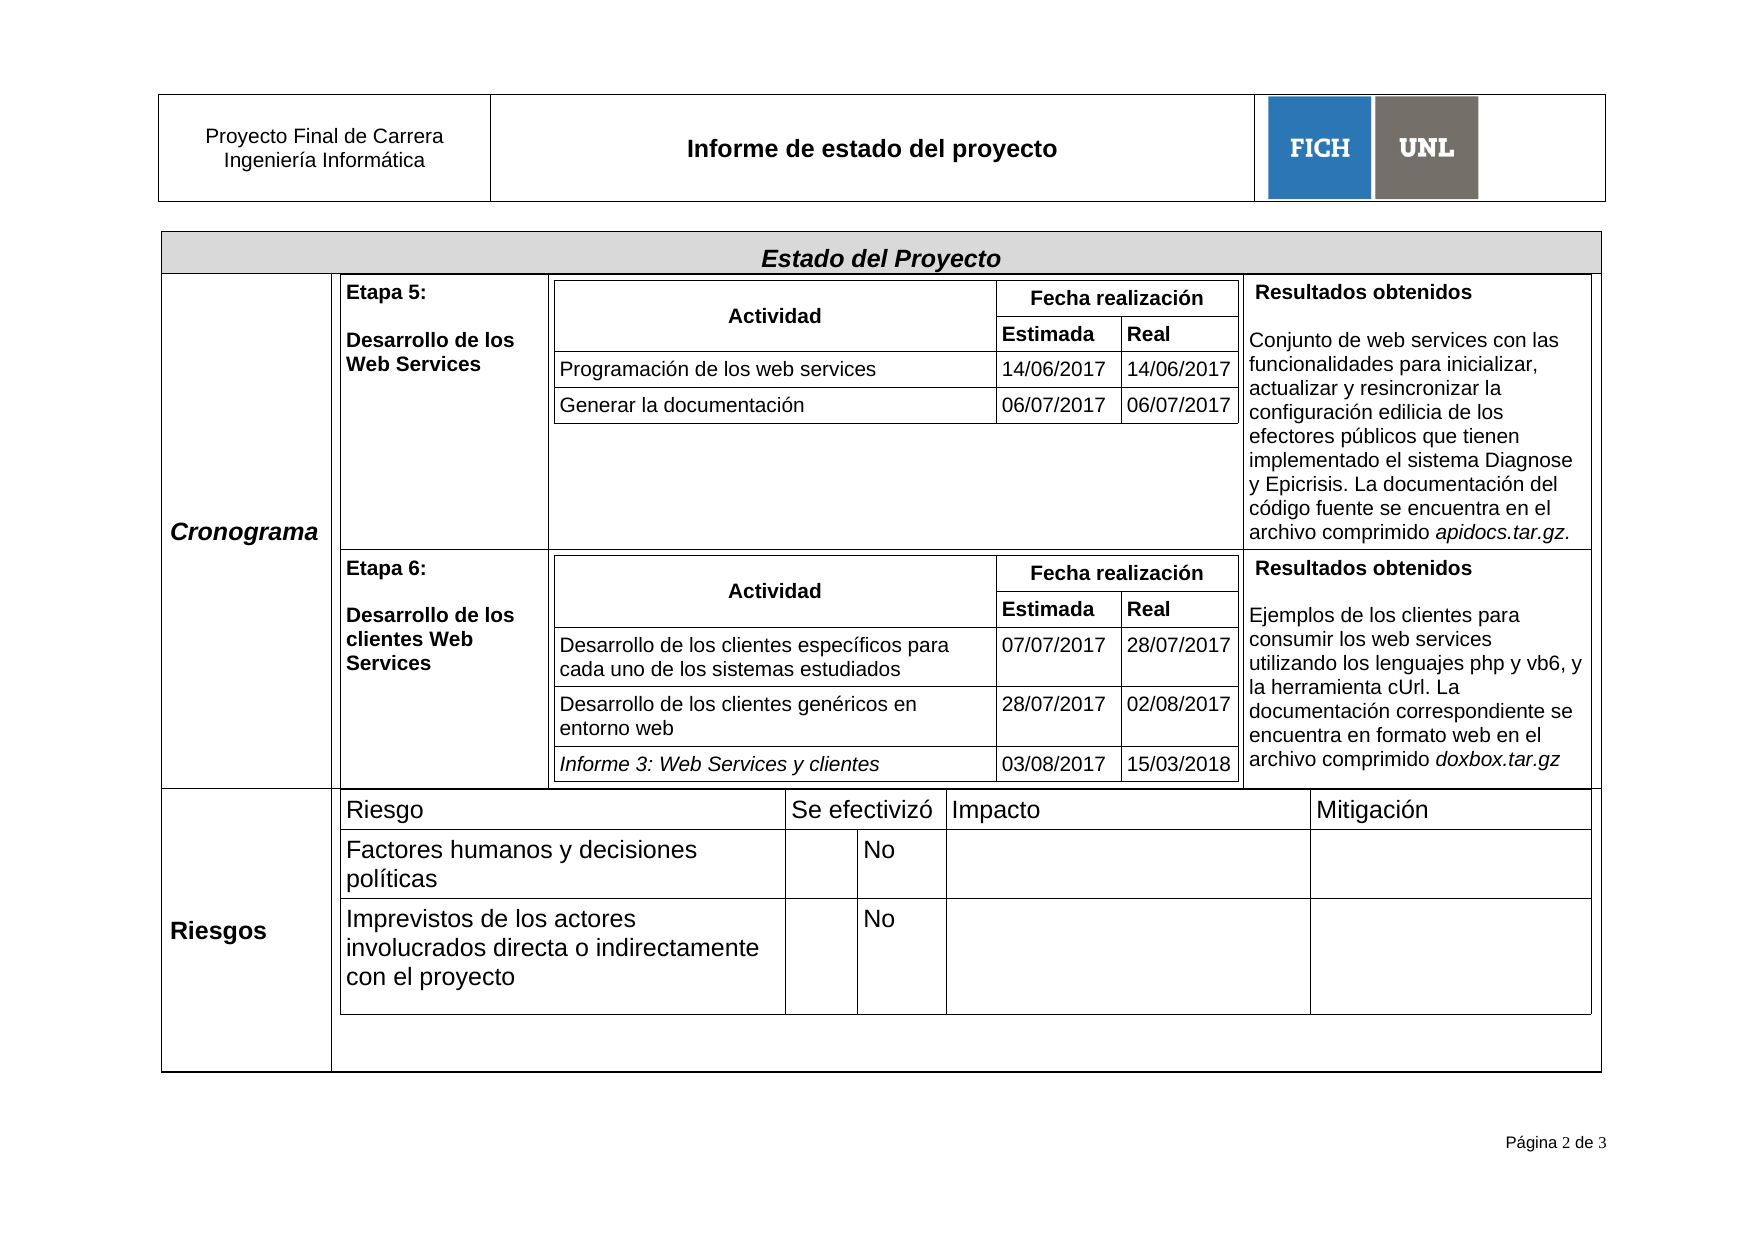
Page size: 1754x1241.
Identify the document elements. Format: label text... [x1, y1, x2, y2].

table_cell [947, 830, 1310, 898]
table_header Fecha realización [997, 556, 1238, 591]
table_cell [786, 899, 857, 1014]
table_cell Generar la documentación [555, 388, 996, 423]
table_cell [1592, 274, 1601, 788]
table_cell Informe 3: Web Services y clientes [555, 747, 996, 781]
table_header Fecha realización [997, 281, 1238, 316]
table_header Etapa 5: Desarrollo de los Web Services [341, 275, 548, 549]
table_header [549, 275, 1243, 549]
table_cell 06/07/2017 [1122, 388, 1238, 423]
table_cell [786, 830, 857, 898]
table_cell Desarrollo de los clientes específicos para cada uno de los sistemas estudiados [555, 628, 996, 686]
table_cell 02/08/2017 [1122, 687, 1238, 746]
table_cell Etapa 6: Desarrollo de los clientes Web Services [341, 550, 548, 787]
table_cell [332, 789, 1601, 1071]
table_cell 06/07/2017 [997, 388, 1121, 423]
table_cell 07/07/2017 [997, 628, 1121, 686]
table_cell 03/08/2017 [997, 747, 1121, 781]
table_cell [1311, 830, 1591, 898]
table_cell [947, 899, 1310, 1014]
table_cell 14/06/2017 [997, 352, 1121, 387]
picture [1265, 95, 1481, 201]
table_cell No [858, 830, 946, 898]
table_cell Estimada [997, 592, 1121, 627]
table_header Mitigación [1311, 790, 1591, 829]
table_header Actividad [555, 556, 996, 627]
table_cell [1311, 899, 1591, 1014]
table_header Estado del Proyecto [162, 232, 1601, 273]
table_cell Cronograma [162, 274, 331, 788]
table_cell No [858, 899, 946, 1014]
table_cell Factores humanos y decisiones políticas [341, 830, 785, 898]
table_header Actividad [555, 281, 996, 351]
table_cell 28/07/2017 [1122, 628, 1238, 686]
table_cell Real [1122, 592, 1238, 627]
table_cell Estimada [997, 317, 1121, 351]
table_cell Desarrollo de los clientes genéricos en entorno web [555, 687, 996, 746]
table_cell [332, 274, 340, 788]
table_header Riesgo [341, 790, 785, 829]
table_cell Programación de los web services [555, 352, 996, 387]
table_header Resultados obtenidos Conjunto de web services con las funcionalidades para inicializar, actualizar y resincronizar la configuración edilicia de los efectores públicos que tienen implementado el sistema Diagnose y Epicrisis. La documentación del código fuente se encuentra en el archivo comprimido apidocs.tar.gz. [1244, 275, 1591, 549]
table_cell Resultados obtenidos Ejemplos de los clientes para consumir los web services utilizando los lenguajes php y vb6, y la herramienta cUrl. La documentación correspondiente se encuentra en formato web en el archivo comprimido doxbox.tar.gz [1244, 550, 1591, 787]
table_cell Real [1122, 317, 1238, 351]
table_cell 14/06/2017 [1122, 352, 1238, 387]
table_header Impacto [947, 790, 1310, 829]
table_header Se efectivizó [786, 790, 946, 829]
table_cell Imprevistos de los actores involucrados directa o indirectamente con el proyecto [341, 899, 785, 1014]
table_cell 28/07/2017 [997, 687, 1121, 746]
table_cell 15/03/2018 [1122, 747, 1238, 781]
table_cell [549, 550, 1243, 787]
table_cell Riesgos [162, 789, 331, 1071]
